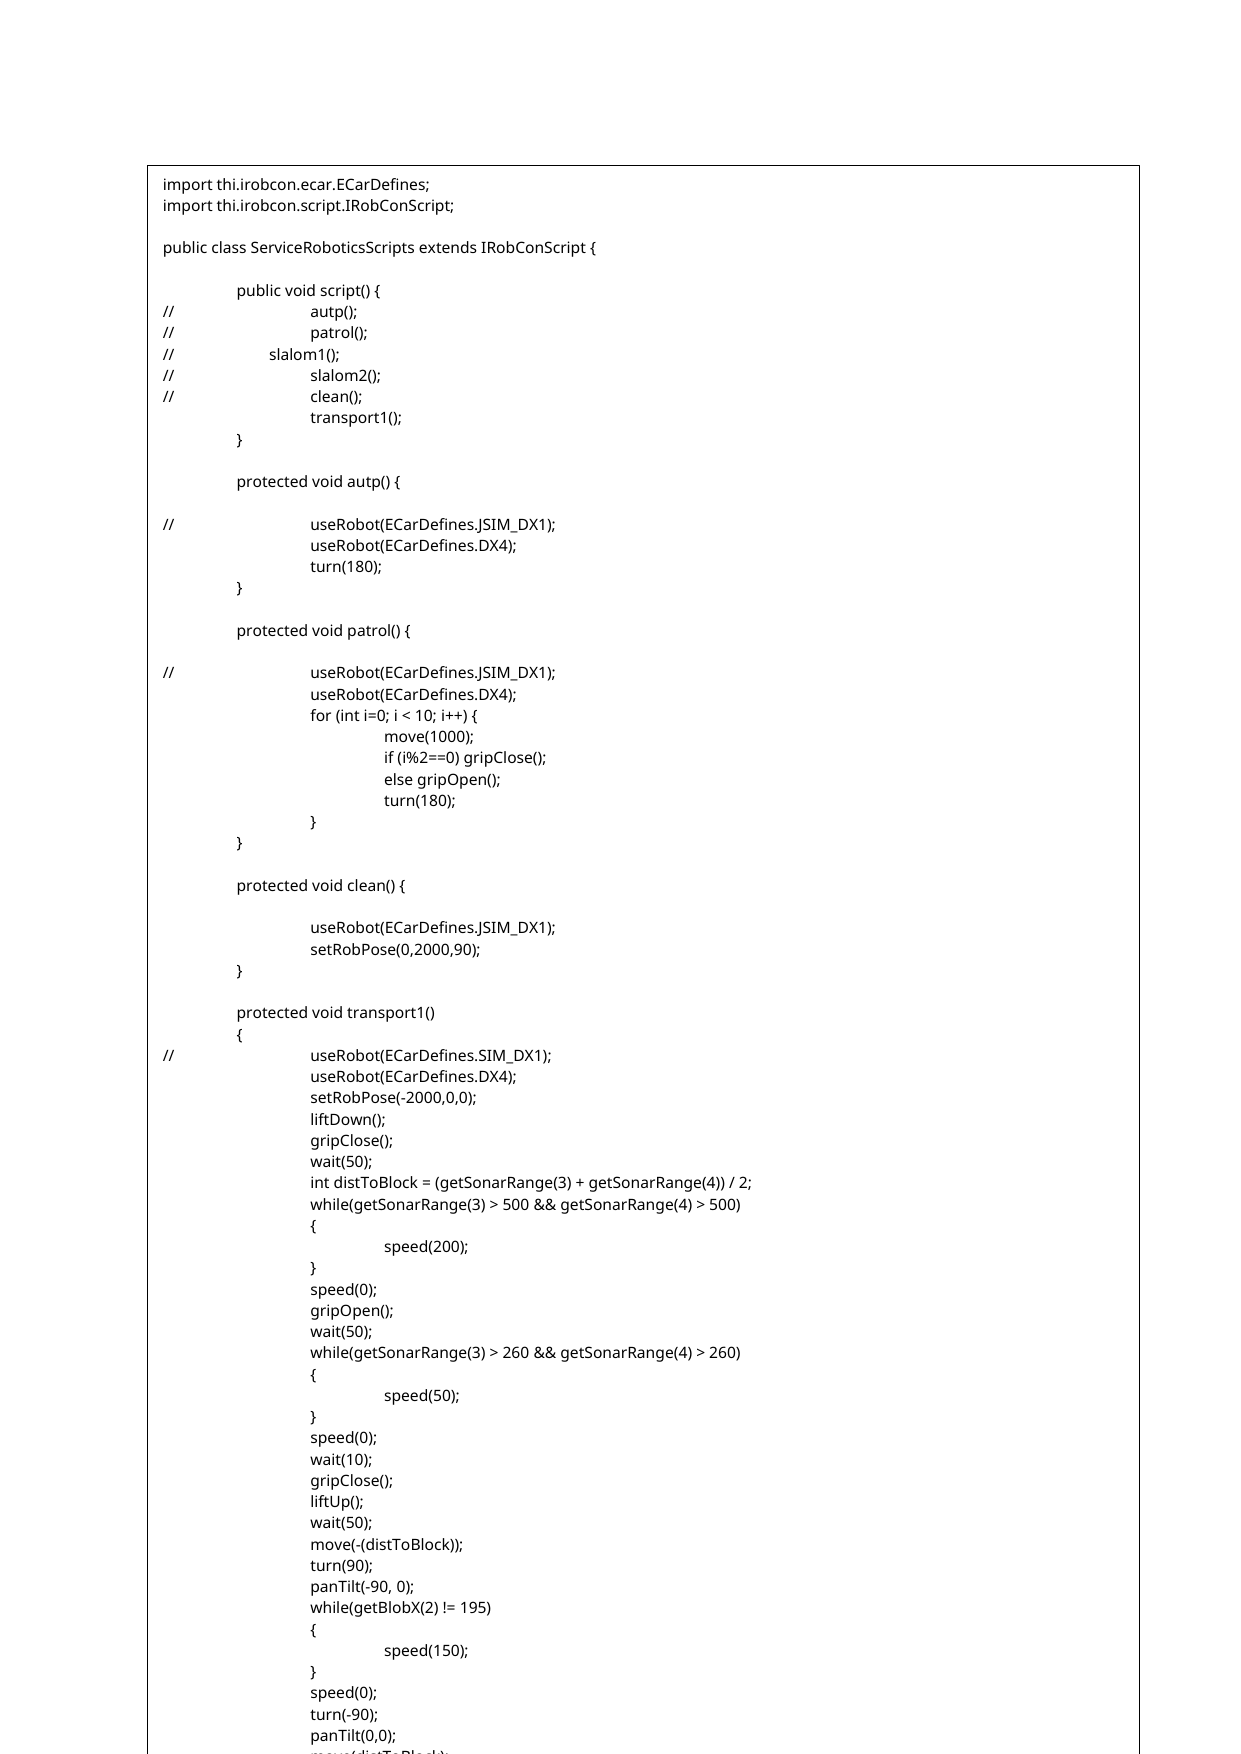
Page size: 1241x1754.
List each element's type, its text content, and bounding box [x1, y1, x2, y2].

text panTilt(-90, 0); [163, 1576, 1125, 1597]
text } [163, 811, 1125, 832]
text { [163, 1363, 1125, 1385]
text import thi.irobcon.ecar.ECarDefines; [163, 173, 1125, 195]
text gripOpen(); [163, 1300, 1125, 1321]
text } [163, 1406, 1125, 1427]
text // useRobot(ECarDefines.JSIM_DX1); [163, 513, 1125, 535]
text while(getSonarRange(3) > 260 && getSonarRange(4) > 260) [163, 1342, 1125, 1363]
text } [163, 960, 1125, 981]
text speed(50); [163, 1385, 1125, 1406]
text liftDown(); [163, 1108, 1125, 1130]
text protected void patrol() { [163, 620, 1125, 641]
text } [163, 1661, 1125, 1682]
text setRobPose(0,2000,90); [163, 938, 1125, 960]
text wait(10); [163, 1448, 1125, 1470]
text useRobot(ECarDefines.JSIM_DX1); [163, 917, 1125, 938]
text { [163, 1618, 1125, 1640]
text while(getBlobX(2) != 195) [163, 1597, 1125, 1618]
text useRobot(ECarDefines.DX4); [163, 535, 1125, 556]
text } [163, 1257, 1125, 1278]
text // patrol(); [163, 322, 1125, 343]
text } [163, 577, 1125, 598]
text liftUp(); [163, 1491, 1125, 1512]
text // slalom2(); [163, 365, 1125, 386]
text wait(50); [163, 1321, 1125, 1342]
text protected void clean() { [163, 875, 1125, 896]
text // autp(); [163, 301, 1125, 322]
text protected void transport1() [163, 1002, 1125, 1023]
text move(-(distToBlock)); [163, 1533, 1125, 1555]
text panTilt(0,0); [163, 1725, 1125, 1746]
text // slalom1(); [163, 343, 1125, 365]
text speed(0); [163, 1682, 1125, 1703]
text setRobPose(-2000,0,0); [163, 1087, 1125, 1108]
text speed(0); [163, 1278, 1125, 1300]
text transport1(); [163, 407, 1125, 428]
text else gripOpen(); [163, 768, 1125, 790]
text useRobot(ECarDefines.DX4); [163, 683, 1125, 705]
text protected void autp() { [163, 471, 1125, 492]
text turn(90); [163, 1555, 1125, 1576]
text speed(200); [163, 1236, 1125, 1257]
text } [163, 428, 1125, 450]
text int distToBlock = (getSonarRange(3) + getSonarRange(4)) / 2; [163, 1172, 1125, 1193]
text turn(180); [163, 790, 1125, 811]
text move(1000); [163, 726, 1125, 747]
text turn(180); [163, 556, 1125, 577]
text gripClose(); [163, 1470, 1125, 1491]
text if (i%2==0) gripClose(); [163, 747, 1125, 768]
text { [163, 1215, 1125, 1236]
text // clean(); [163, 386, 1125, 407]
text public class ServiceRoboticsScripts extends IRobConScript { [163, 237, 1125, 258]
text speed(150); [163, 1640, 1125, 1661]
text wait(50); [163, 1151, 1125, 1172]
text while(getSonarRange(3) > 500 && getSonarRange(4) > 500) [163, 1193, 1125, 1215]
text speed(0); [163, 1427, 1125, 1448]
text public void script() { [163, 280, 1125, 301]
text useRobot(ECarDefines.DX4); [163, 1066, 1125, 1087]
text for (int i=0; i < 10; i++) { [163, 705, 1125, 726]
text wait(50); [163, 1512, 1125, 1533]
text // useRobot(ECarDefines.SIM_DX1); [163, 1045, 1125, 1066]
text gripClose(); [163, 1130, 1125, 1151]
text { [163, 1023, 1125, 1045]
text move(distToBlock); [163, 1746, 1125, 1754]
text turn(-90); [163, 1703, 1125, 1725]
text } [163, 832, 1125, 853]
text import thi.irobcon.script.IRobConScript; [163, 195, 1125, 216]
text // useRobot(ECarDefines.JSIM_DX1); [163, 662, 1125, 683]
